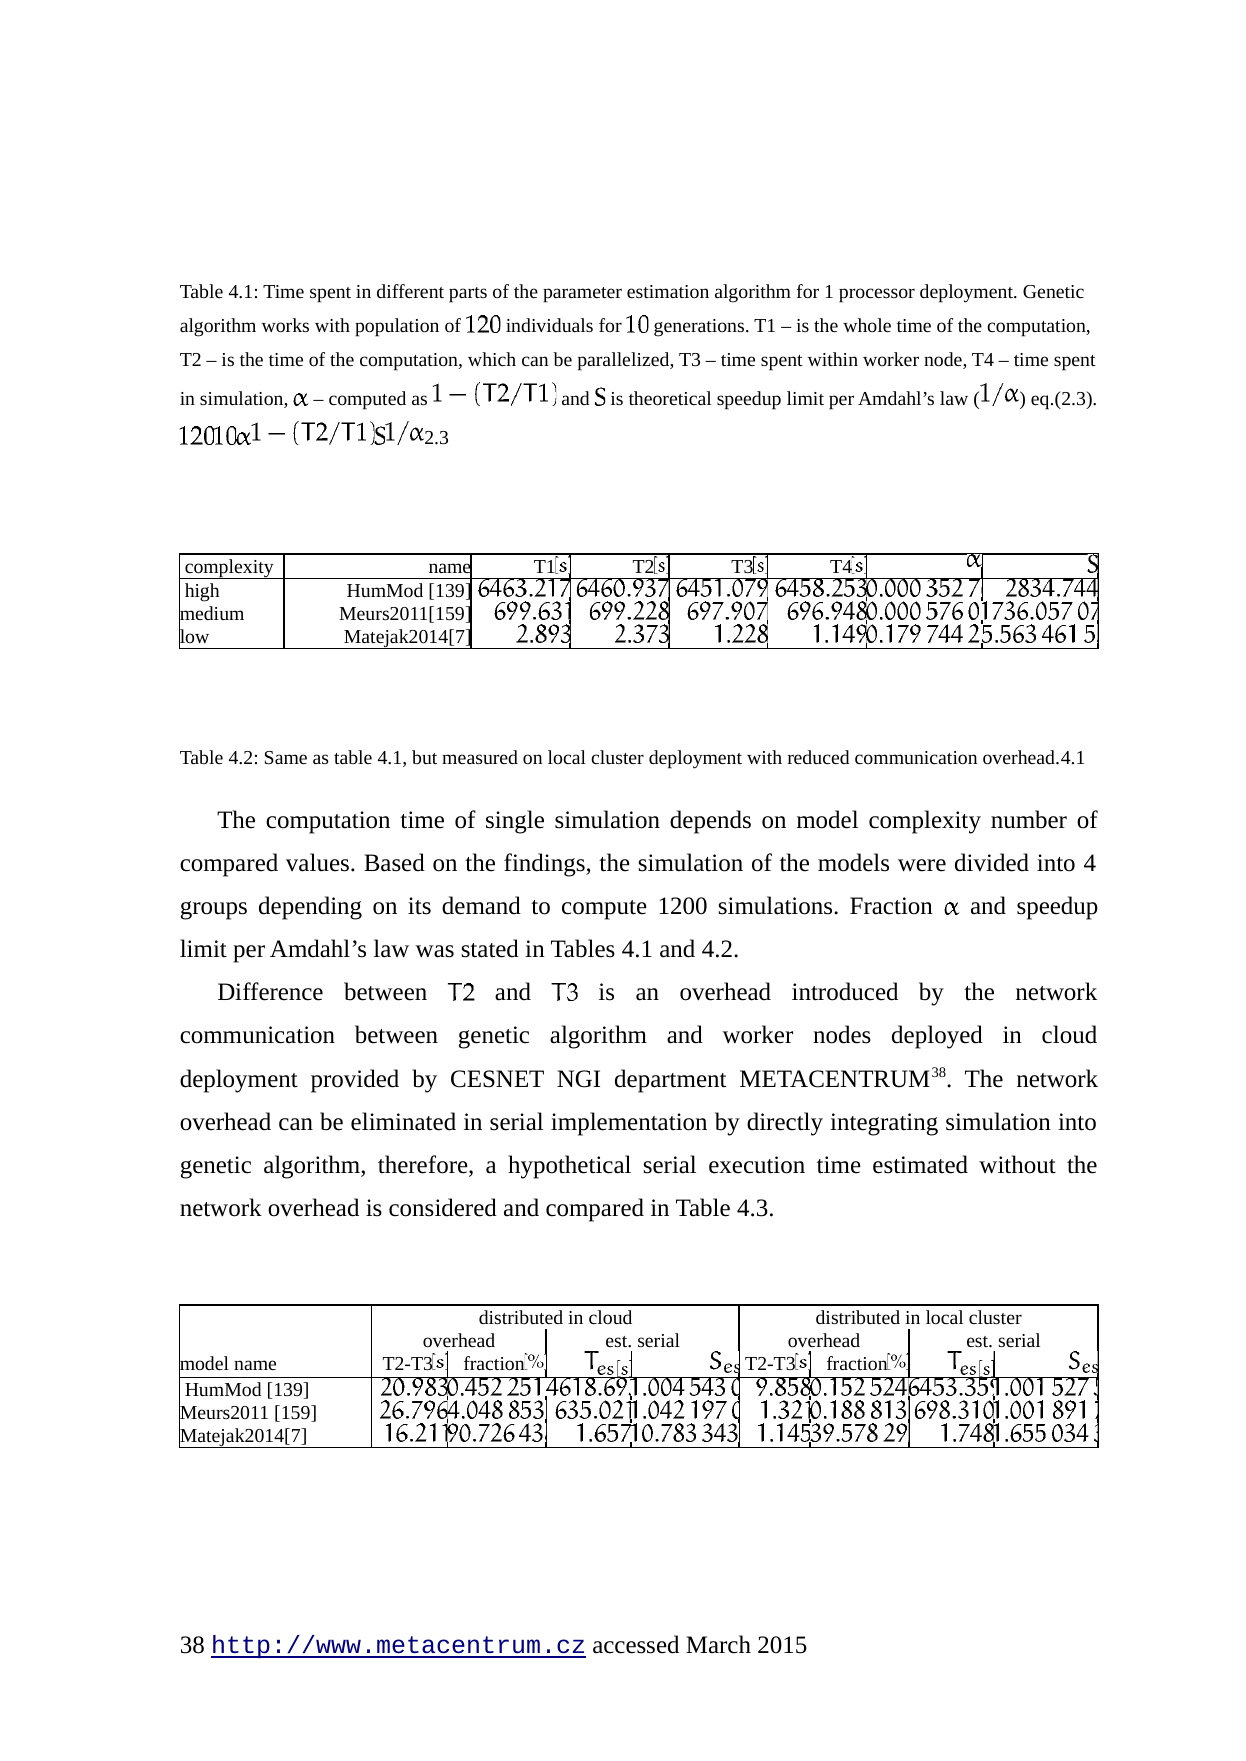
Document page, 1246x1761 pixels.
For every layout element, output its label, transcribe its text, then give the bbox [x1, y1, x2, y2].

picture [179, 421, 424, 445]
picture [887, 1353, 909, 1370]
picture [775, 579, 982, 597]
picture [967, 554, 982, 567]
table_cell high [180, 579, 283, 602]
table_cell [571, 625, 668, 647]
picture [516, 624, 571, 643]
picture [1068, 1351, 1098, 1373]
table_header distributed in cloud [372, 1306, 738, 1329]
table_cell Meurs2011[159] [285, 602, 470, 625]
picture [1087, 554, 1098, 573]
text Table 4.2: Same as table 4.1, but measured on local cluster deployment with reduced communication overhead.4.1 [179, 746, 1098, 768]
picture [787, 601, 1098, 620]
picture [555, 1400, 739, 1419]
table_cell fraction [811, 1351, 908, 1376]
table_cell [910, 1424, 993, 1446]
table_cell fraction [448, 1351, 545, 1376]
table_header T4 [768, 555, 866, 577]
picture [594, 387, 606, 406]
table_cell [768, 625, 866, 647]
table_header [867, 555, 981, 577]
table_cell [571, 579, 668, 602]
table_cell [448, 1419, 545, 1423]
table_cell est. serial [547, 1329, 738, 1351]
picture [687, 601, 768, 620]
picture [941, 1423, 1098, 1442]
picture [676, 579, 768, 597]
table_cell [983, 579, 1097, 601]
picture [589, 601, 669, 620]
table_cell [910, 1401, 993, 1424]
table_cell low [180, 625, 283, 647]
picture [709, 1351, 739, 1373]
table_cell [472, 579, 569, 602]
table_cell [768, 602, 866, 625]
table_cell [910, 1396, 993, 1401]
picture [576, 579, 669, 597]
table_header complexity [180, 555, 283, 577]
table_cell [632, 1396, 738, 1400]
table_cell overhead [372, 1329, 545, 1351]
table_cell Matejak2014[7] [180, 1424, 371, 1446]
picture [432, 1353, 448, 1370]
table_cell [372, 1378, 447, 1401]
table_header name [285, 555, 470, 577]
picture [851, 556, 867, 574]
table_cell [983, 620, 1097, 624]
table_cell model name [180, 1351, 371, 1376]
table_cell [995, 1442, 1097, 1446]
table_cell [768, 579, 866, 602]
picture [555, 556, 570, 574]
picture [795, 1353, 810, 1370]
table_cell [811, 1396, 908, 1400]
picture [761, 1400, 909, 1419]
table_cell T2-T3 [372, 1351, 447, 1376]
picture [380, 1378, 739, 1396]
picture [385, 1423, 547, 1442]
picture [980, 383, 1020, 406]
table_header [180, 1306, 371, 1329]
table_header T3 [670, 555, 767, 577]
table_cell [995, 1419, 1097, 1423]
picture [584, 1351, 631, 1377]
picture [551, 983, 578, 1001]
table_cell [632, 1351, 738, 1376]
text http://www.metacentrum.cz accessed March 2015 [179, 1631, 1098, 1661]
picture [654, 556, 669, 574]
table_cell [740, 1424, 809, 1446]
table_cell [983, 643, 1097, 647]
picture [914, 1400, 1098, 1419]
table_cell [448, 1442, 545, 1446]
text Difference between and is an overhead introduced by the network communication between genetic algorithm and worker nodes deployed in cloud deployment provided by CESNET NGI department METACENTRUM. The network overhead can be eliminated in serial implementation by directly integrating simulation into genetic algorithm, therefore, a hypothetical serial execution time estimated without the network overhead is considered and compared in Table 4.3. [179, 977, 1098, 1222]
table_header T2 [571, 555, 668, 577]
table_cell [811, 1442, 908, 1446]
table_cell overhead [740, 1329, 908, 1351]
picture [947, 1351, 994, 1377]
table_cell [632, 1419, 738, 1423]
table_cell [995, 1396, 1097, 1400]
table_cell [547, 1396, 630, 1401]
picture [715, 624, 768, 643]
picture [478, 579, 571, 597]
table_cell [372, 1401, 447, 1424]
picture [614, 624, 669, 643]
table_cell [867, 620, 981, 624]
table_cell [740, 1378, 809, 1401]
picture [1006, 579, 1098, 597]
table_header T1 [472, 555, 569, 577]
table_cell [372, 1424, 447, 1446]
table_cell Meurs2011 [159] [180, 1401, 371, 1424]
table_cell est. serial [910, 1329, 1097, 1351]
table_header distributed in local cluster [740, 1306, 1097, 1329]
table_cell [740, 1401, 809, 1424]
table_cell HumMod [139] [285, 579, 470, 602]
table_cell [472, 602, 569, 625]
picture [813, 624, 1098, 643]
picture [756, 1378, 1098, 1396]
picture [577, 1423, 739, 1442]
picture [447, 983, 475, 1001]
table_cell [670, 579, 767, 602]
picture [758, 1423, 909, 1442]
picture [494, 601, 571, 620]
picture [753, 556, 768, 574]
table_cell [670, 602, 767, 625]
picture [293, 393, 309, 406]
table_cell [995, 1351, 1097, 1376]
table_cell [547, 1424, 630, 1446]
table_cell medium [180, 602, 283, 625]
table_cell [472, 625, 569, 647]
picture [626, 315, 649, 333]
text The computation time of single simulation depends on model complexity number of compared values. Based on the findings, the simulation of the models were divided into 4 groups depending on its demand to compute 1200 simulations. Fraction and speedup limit per Amdahl’s law was stated in Tables 4.1 and 4.2. [179, 805, 1098, 963]
table_cell [180, 1329, 371, 1351]
table_cell [670, 625, 767, 647]
table_cell [571, 602, 668, 625]
picture [944, 902, 960, 915]
table_cell [867, 643, 981, 647]
table_cell T2-T3 [740, 1351, 809, 1376]
text Table 4.1: Time spent in different parts of the parameter estimation algorithm for 1 processor deployment. Genetic algorithm works with population of individuals for generations. T1 – is the whole time of the computation, T2 – is the time of the computation, which can be parallelized, T3 – time spent within worker node, T4 – time spent in simulation, – computed as and is theoretical speedup limit per Amdahl’s law () eq.(2.3).2.3 [179, 280, 1098, 449]
picture [379, 1400, 547, 1419]
table_cell Matejak2014[7] [285, 625, 470, 647]
table_cell [547, 1401, 630, 1424]
table_cell [910, 1351, 947, 1376]
table_cell [632, 1442, 738, 1446]
picture [524, 1353, 547, 1370]
picture [432, 382, 557, 406]
table_cell [547, 1351, 584, 1376]
table_cell HumMod [139] [180, 1378, 371, 1401]
table_cell [811, 1419, 908, 1423]
table_cell [867, 597, 981, 601]
table_cell [448, 1396, 545, 1400]
picture [466, 315, 501, 333]
table_header [983, 555, 1097, 577]
